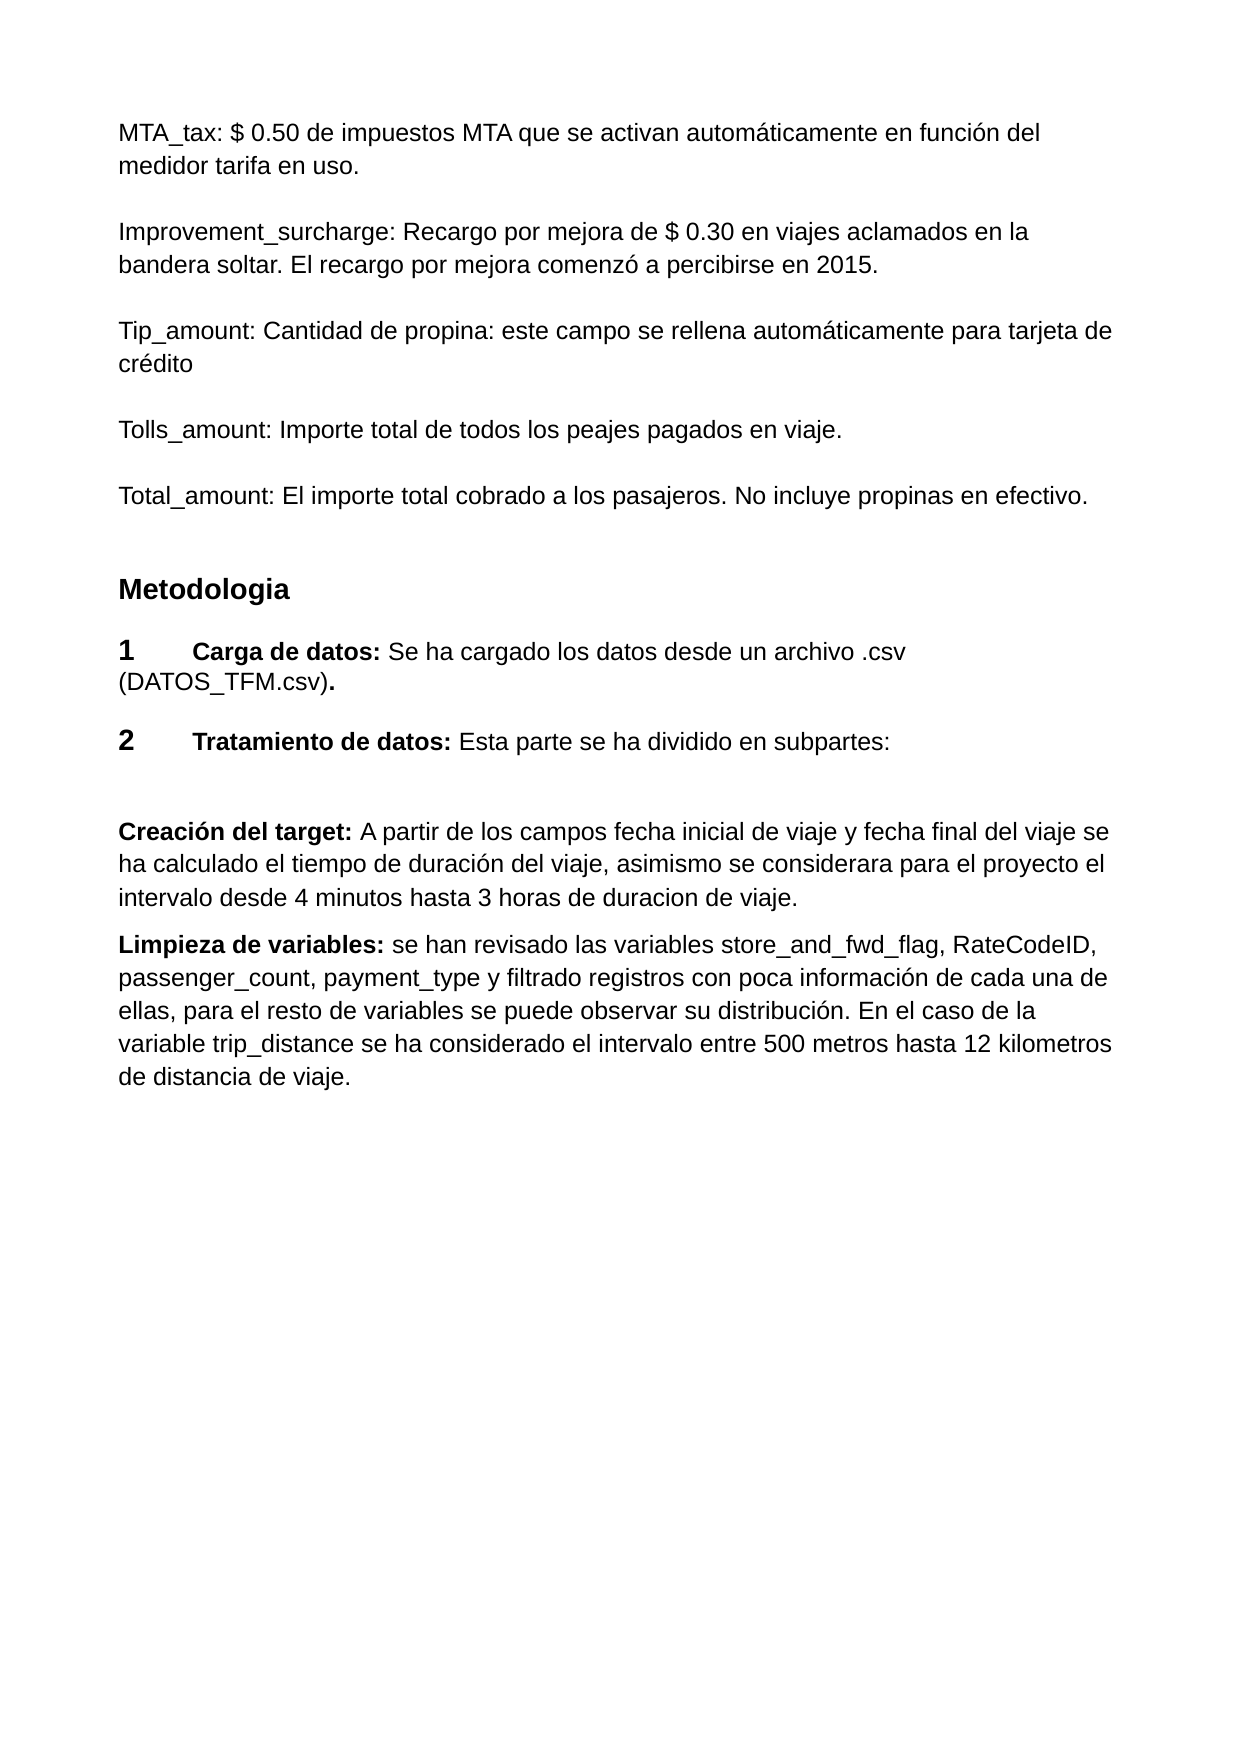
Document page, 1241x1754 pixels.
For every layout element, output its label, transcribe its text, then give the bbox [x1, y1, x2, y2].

subtitle Metodologia [118, 572, 1122, 606]
subtitle Carga de datos: Se ha cargado los datos desde un archivo .csv (DATOS_TFM.csv). [118, 633, 1122, 696]
text MTA_tax: $ 0.50 de impuestos MTA que se activan automáticamente en función del medidor tarifa en uso. [118, 118, 1122, 180]
text Limpieza de variables: se han revisado las variables store_and_fwd_flag, RateCodeID, passenger_count, payment_type y filtrado registros con poca información de cada una de ellas, para el resto de variables se puede observar su distribución. En el caso de la variable trip_distance se ha considerado el intervalo entre 500 metros hasta 12 kilometros de distancia de viaje. [118, 930, 1122, 1091]
subtitle Tratamiento de datos: Esta parte se ha dividido en subpartes: [118, 723, 1122, 756]
text Total_amount: El importe total cobrado a los pasajeros. No incluye propinas en efectivo. [118, 481, 1122, 510]
text Tolls_amount: Importe total de todos los peajes pagados en viaje. [118, 415, 1122, 444]
text Creación del target: A partir de los campos fecha inicial de viaje y fecha final del viaje se ha calculado el tiempo de duración del viaje, asimismo se considerara para el proyecto el intervalo desde 4 minutos hasta 3 horas de duracion de viaje. [118, 816, 1122, 911]
text Tip_amount: Cantidad de propina: este campo se rellena automáticamente para tarjeta de crédito [118, 316, 1122, 378]
text Improvement_surcharge: Recargo por mejora de $ 0.30 en viajes aclamados en la bandera soltar. El recargo por mejora comenzó a percibirse en 2015. [118, 217, 1122, 279]
